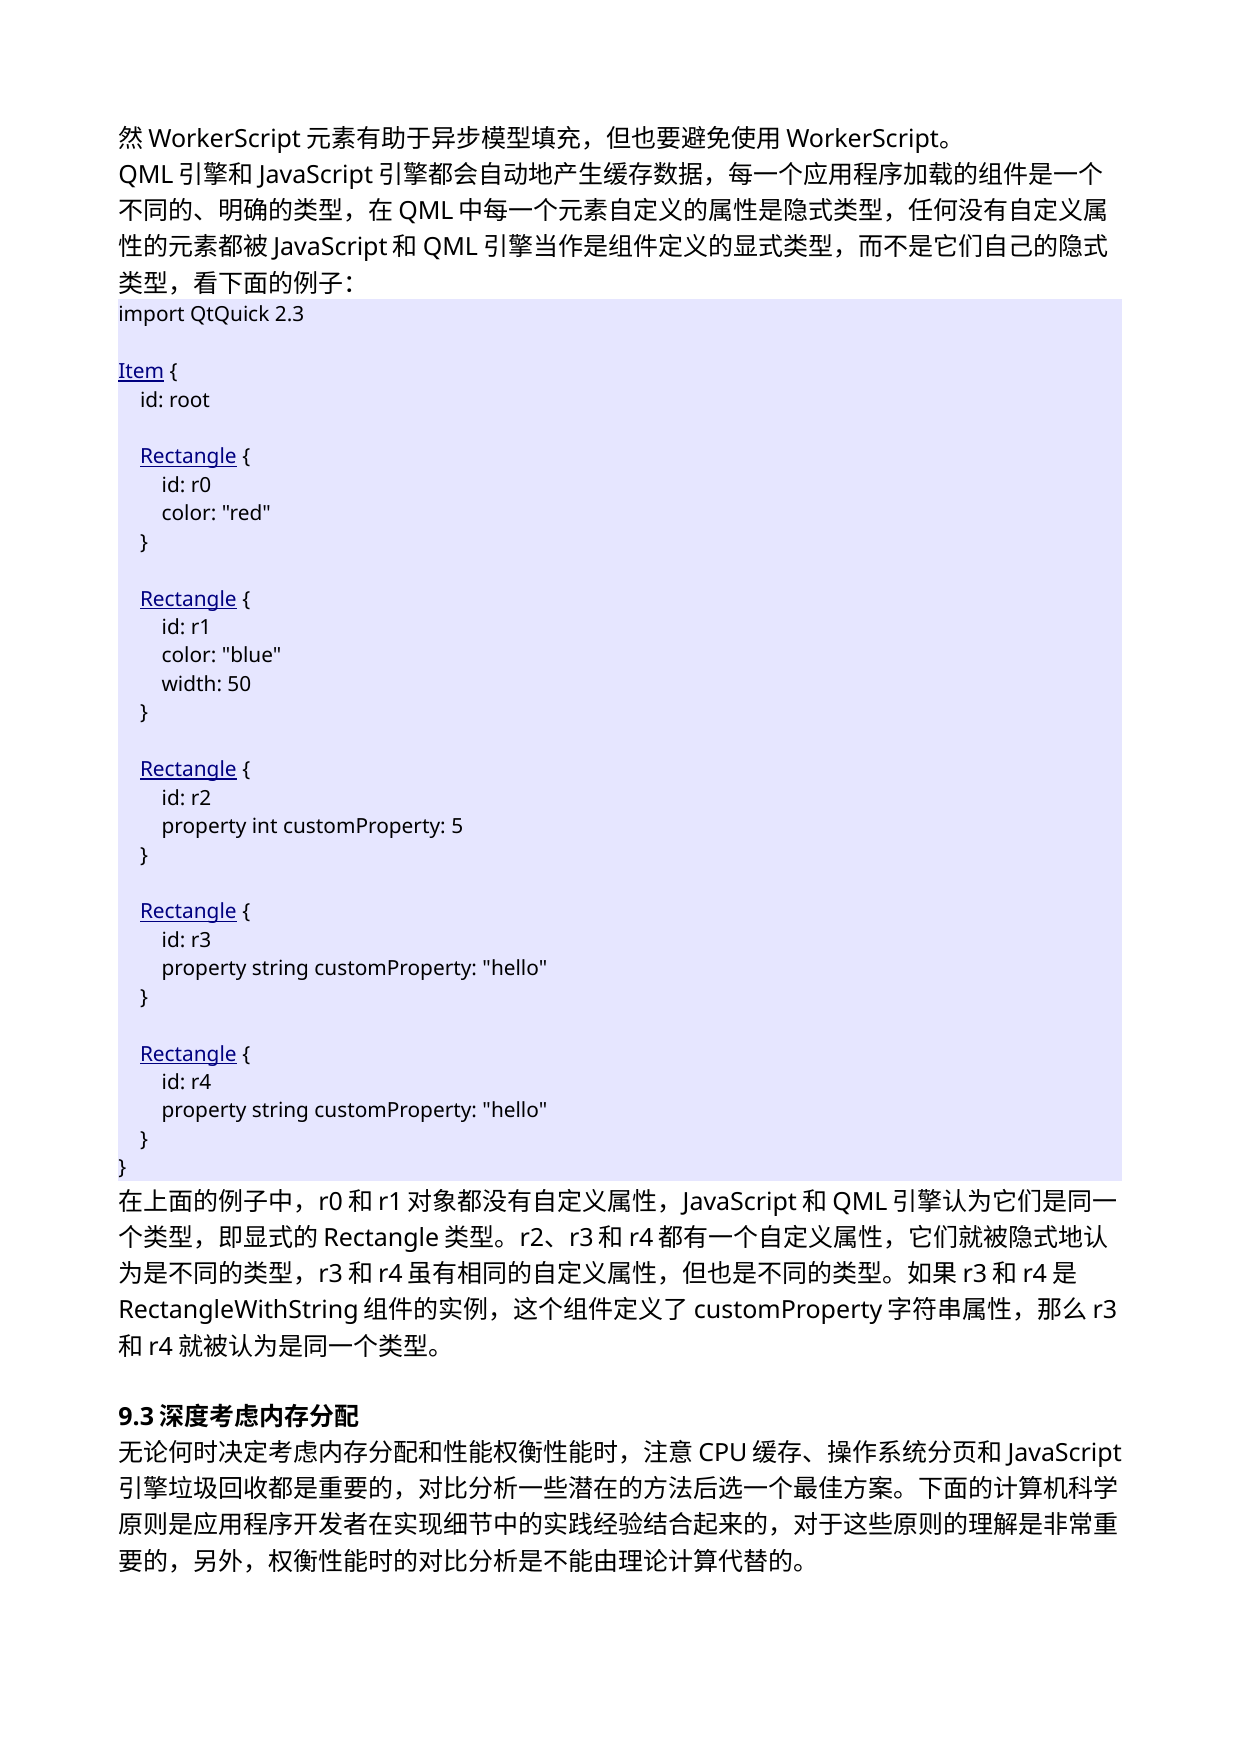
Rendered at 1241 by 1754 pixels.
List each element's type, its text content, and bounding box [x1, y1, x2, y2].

text 在上面的例子中，r0和r1对象都没有自定义属性，JavaScript和QML引擎认为它们是同一个类型，即显式的Rectangle类型。r2、r3和r4都有一个自定义属性，它们就被隐式地认为是不同的类型，r3和r4虽有相同的自定义属性，但也是不同的类型。如果r3和r4是RectangleWithString组件的实例，这个组件定义了customProperty字符串属性，那么r3和r4就被认为是同一个类型。 [118, 1181, 1122, 1362]
text } [118, 1152, 1122, 1181]
text } [118, 1124, 1122, 1152]
text Rectangle { [118, 1039, 1122, 1067]
text Rectangle { [118, 897, 1122, 925]
text id: r1 [118, 612, 1122, 641]
text width: 50 [118, 669, 1122, 697]
text property string customProperty: "hello" [118, 953, 1122, 982]
text id: r2 [118, 783, 1122, 811]
text QML引擎和JavaScript引擎都会自动地产生缓存数据，每一个应用程序加载的组件是一个不同的、明确的类型，在QML中每一个元素自定义的属性是隐式类型，任何没有自定义属性的元素都被JavaScript和QML引擎当作是组件定义的显式类型，而不是它们自己的隐式类型，看下面的例子： [118, 154, 1122, 299]
text Rectangle { [118, 442, 1122, 470]
text Rectangle { [118, 754, 1122, 783]
text } [118, 982, 1122, 1010]
text id: r4 [118, 1067, 1122, 1096]
text 9.3深度考虑内存分配 [118, 1396, 1122, 1432]
text color: "blue" [118, 641, 1122, 669]
text Item { [118, 356, 1122, 385]
text Rectangle { [118, 584, 1122, 612]
text property int customProperty: 5 [118, 811, 1122, 840]
text id: r3 [118, 925, 1122, 953]
text id: r0 [118, 470, 1122, 498]
text } [118, 840, 1122, 868]
text color: "red" [118, 498, 1122, 527]
text 无论何时决定考虑内存分配和性能权衡性能时，注意CPU缓存、操作系统分页和JavaScript引擎垃圾回收都是重要的，对比分析一些潜在的方法后选一个最佳方案。下面的计算机科学原则是应用程序开发者在实现细节中的实践经验结合起来的，对于这些原则的理解是非常重要的，另外，权衡性能时的对比分析是不能由理论计算代替的。 [118, 1432, 1122, 1577]
text } [118, 527, 1122, 555]
text 然WorkerScript元素有助于异步模型填充，但也要避免使用WorkerScript。 [118, 118, 1122, 154]
text import QtQuick 2.3 [118, 299, 1122, 328]
text id: root [118, 385, 1122, 413]
text } [118, 697, 1122, 726]
text property string customProperty: "hello" [118, 1096, 1122, 1124]
